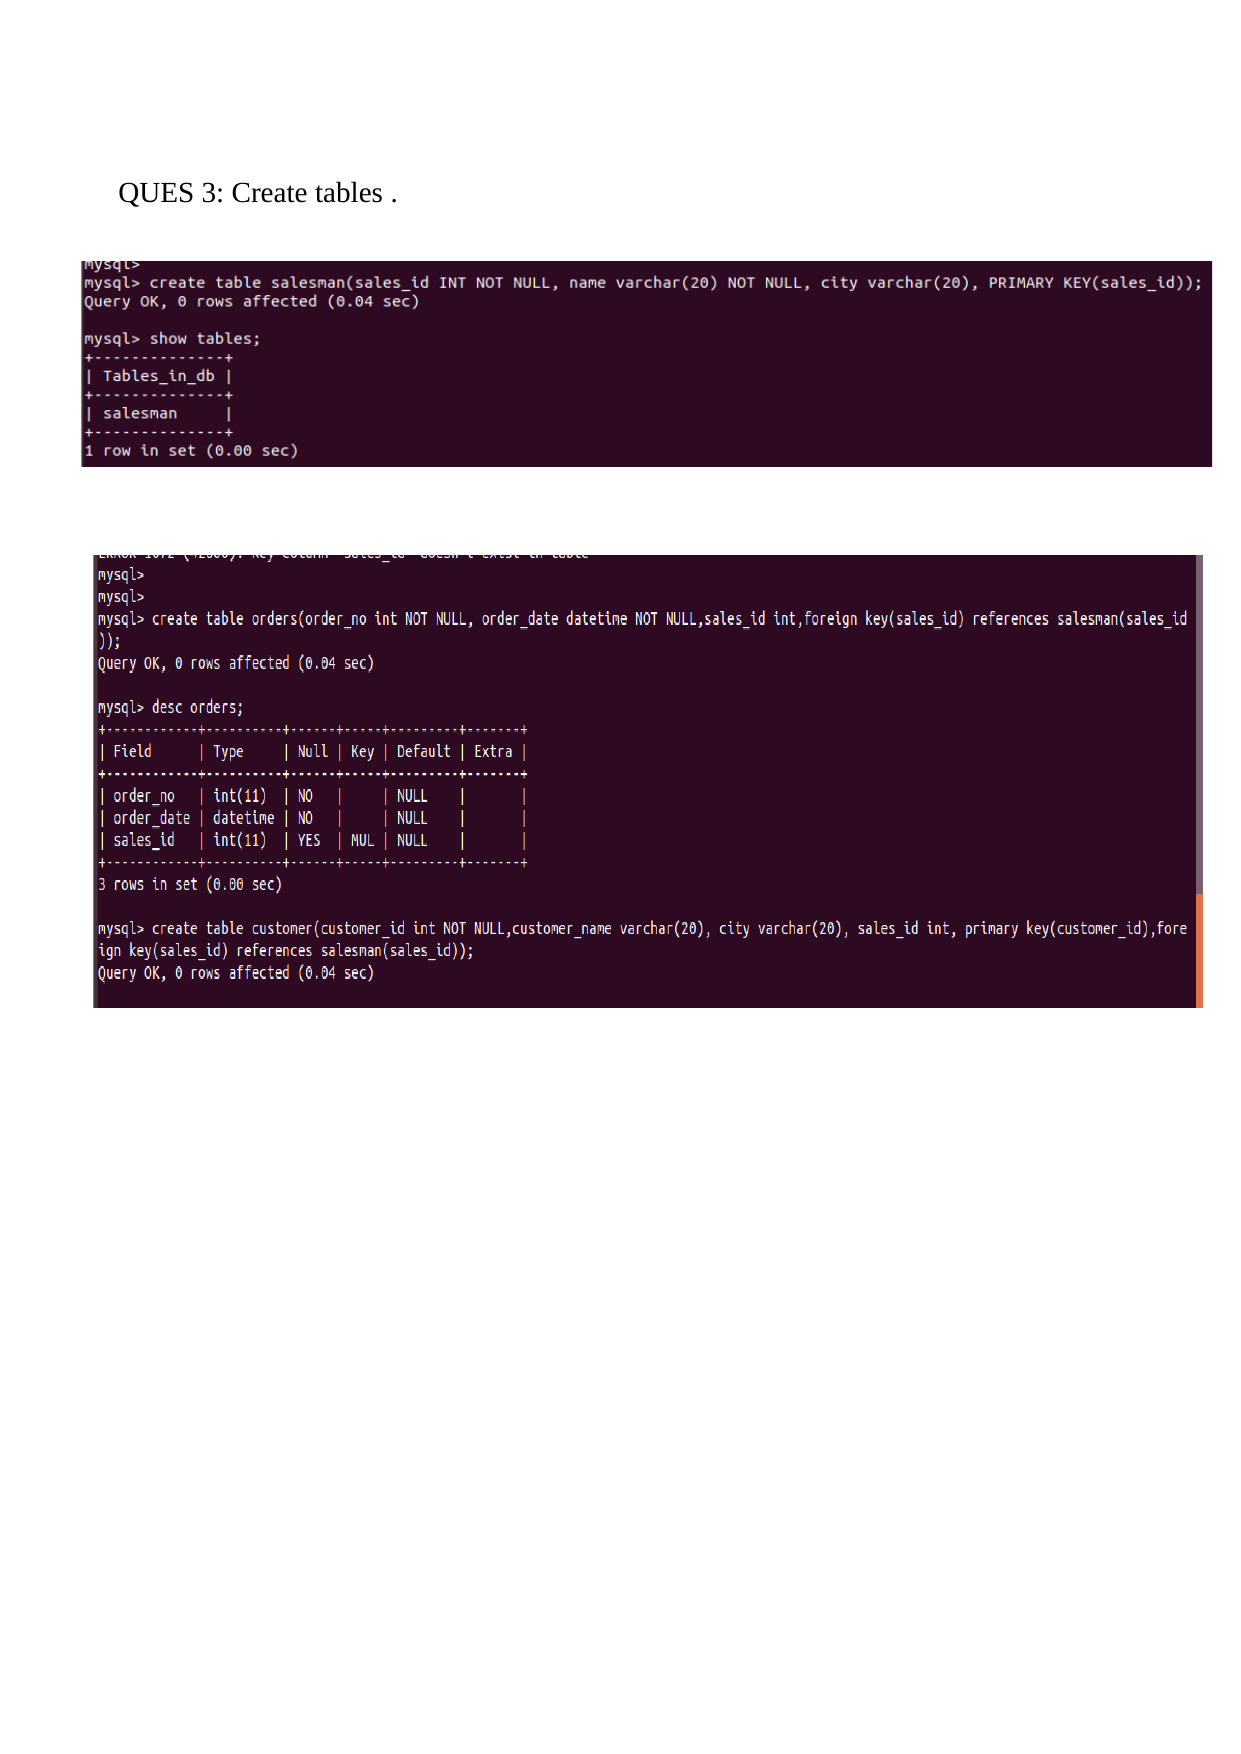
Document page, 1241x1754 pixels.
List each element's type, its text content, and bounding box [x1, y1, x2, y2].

picture [81, 261, 1213, 467]
picture [93, 555, 1203, 1008]
text QUES 3: Create tables . [118, 176, 1122, 209]
